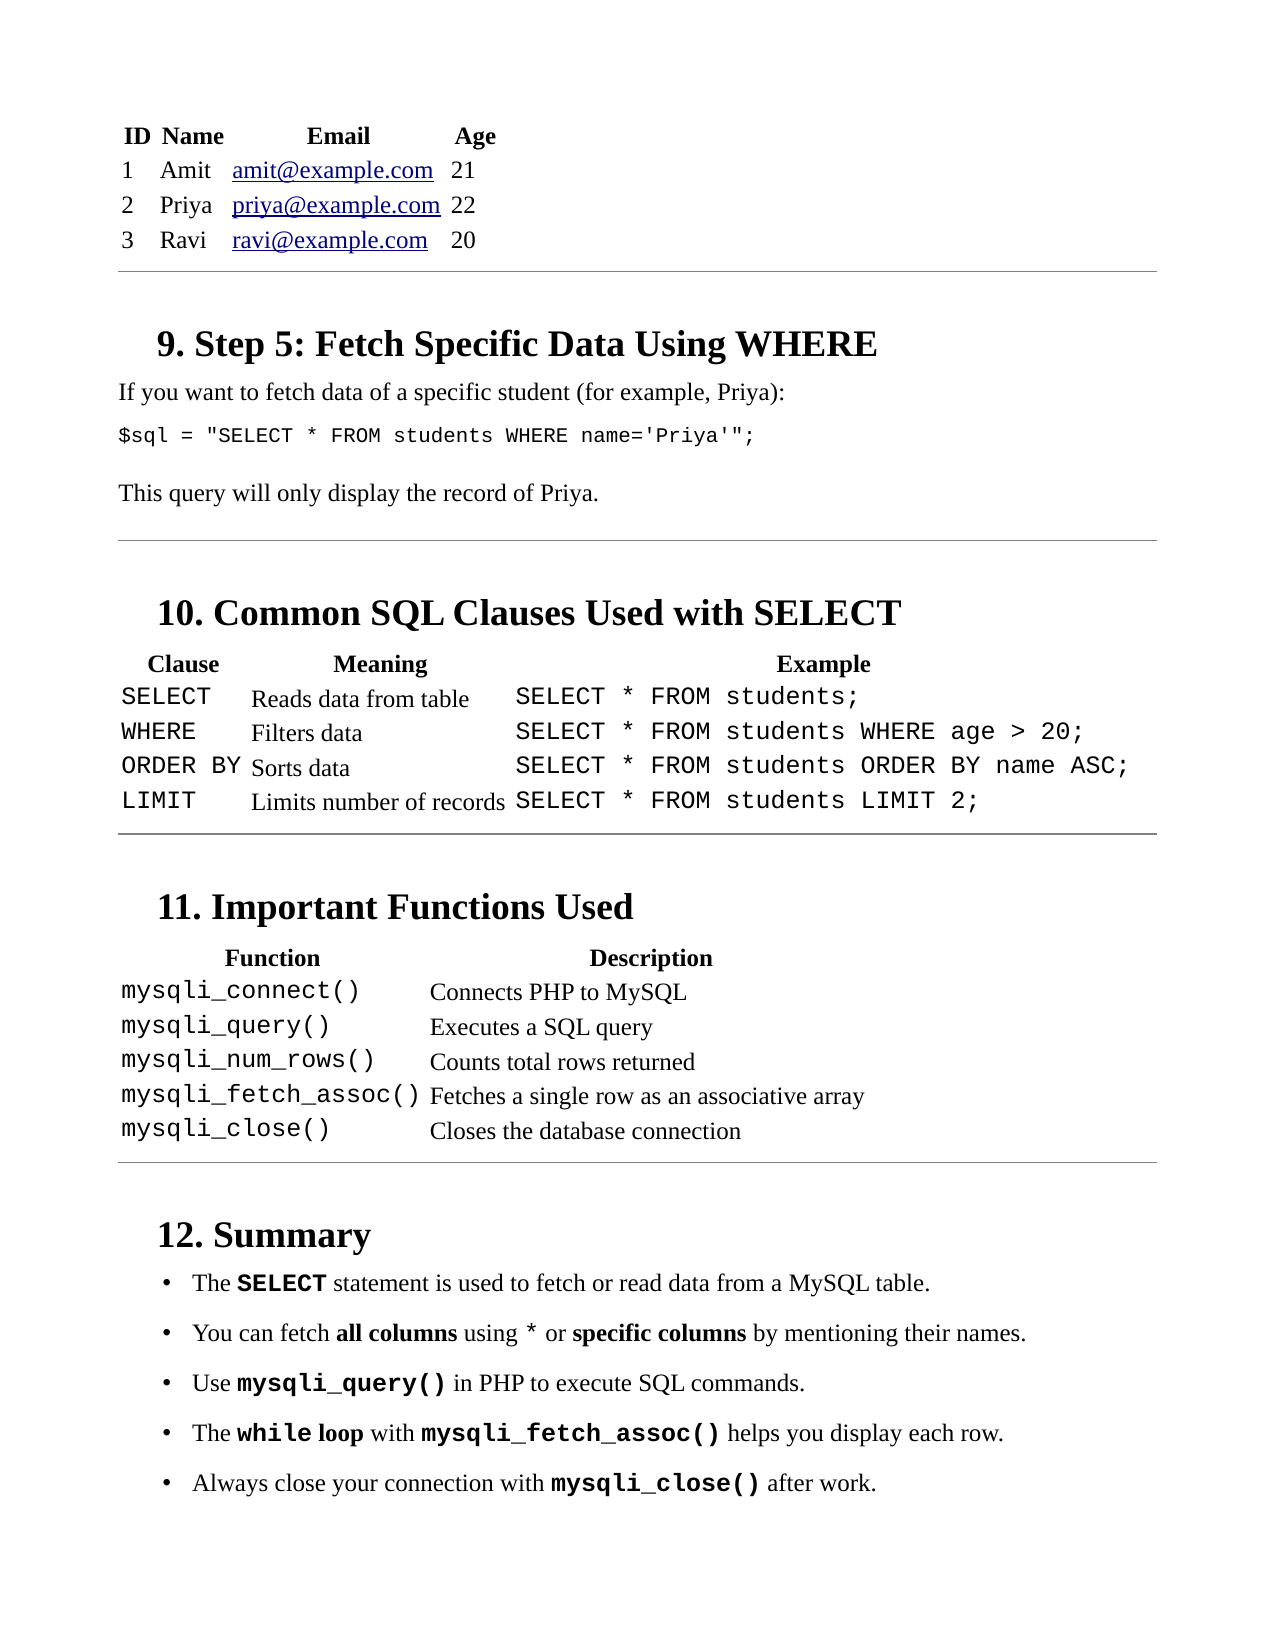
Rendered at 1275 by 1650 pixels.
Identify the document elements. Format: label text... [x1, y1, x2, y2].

list You can fetch all columns using * or specific columns by mentioning their names. [162, 1318, 1157, 1349]
table_cell Priya [157, 187, 229, 222]
table_cell Fetches a single row as an associative array [427, 1078, 876, 1113]
table_cell 3 [118, 222, 157, 256]
table_cell 21 [448, 153, 502, 187]
subtitle 🧠 11. Important Functions Used [118, 884, 1157, 927]
table_cell Executes a SQL query [427, 1009, 876, 1044]
table_cell mysqli_query() [118, 1009, 427, 1044]
table_cell LIMIT [118, 785, 248, 819]
table_header Function [118, 940, 427, 974]
table_cell mysqli_num_rows() [118, 1044, 427, 1078]
table_cell 22 [448, 187, 502, 222]
table_header Example [513, 646, 1135, 681]
table_cell SELECT * FROM students ORDER BY name ASC; [513, 750, 1135, 784]
table_cell SELECT [118, 681, 248, 715]
list The while loop with mysqli_fetch_assoc() helps you display each row. [162, 1418, 1157, 1449]
subtitle 🎯 9. Step 5: Fetch Specific Data Using WHERE [118, 322, 1157, 365]
table_cell Ravi [157, 222, 229, 256]
table_cell SELECT * FROM students LIMIT 2; [513, 785, 1135, 819]
text This query will only display the record of Priya. [118, 478, 1157, 507]
subtitle 🧾 12. Summary [118, 1212, 1157, 1256]
table_cell ORDER BY [118, 750, 248, 784]
table_cell Closes the database connection [427, 1113, 876, 1147]
table_cell 1 [118, 153, 157, 187]
table_header Email [229, 118, 448, 153]
list The SELECT statement is used to fetch or read data from a MySQL table. [162, 1268, 1157, 1299]
table_cell mysqli_fetch_assoc() [118, 1078, 427, 1113]
table_cell Amit [157, 153, 229, 187]
table_cell 20 [448, 222, 502, 256]
table_cell Counts total rows returned [427, 1044, 876, 1078]
table_cell Limits number of records [248, 785, 512, 819]
table_cell ravi@example.com [229, 222, 448, 256]
text $sql = "SELECT * FROM students WHERE name='Priya'"; [118, 425, 1157, 448]
table_header Clause [118, 646, 248, 681]
table_header Description [427, 940, 876, 974]
table_header ID [118, 118, 157, 153]
table_cell SELECT * FROM students; [513, 681, 1135, 715]
table_header Meaning [248, 646, 512, 681]
table_cell Reads data from table [248, 681, 512, 715]
subtitle 📘 10. Common SQL Clauses Used with SELECT [118, 591, 1157, 634]
table_cell priya@example.com [229, 187, 448, 222]
table_cell amit@example.com [229, 153, 448, 187]
text If you want to fetch data of a specific student (for example, Priya): [118, 377, 1157, 406]
list Always close your connection with mysqli_close() after work. [162, 1468, 1157, 1499]
table_cell Connects PHP to MySQL [427, 975, 876, 1009]
table_header Name [157, 118, 229, 153]
table_cell 2 [118, 187, 157, 222]
table_header Age [448, 118, 502, 153]
table_cell mysqli_close() [118, 1113, 427, 1147]
table_cell SELECT * FROM students WHERE age > 20; [513, 715, 1135, 750]
table_cell mysqli_connect() [118, 975, 427, 1009]
table_cell WHERE [118, 715, 248, 750]
table_cell Sorts data [248, 750, 512, 784]
list Use mysqli_query() in PHP to execute SQL commands. [162, 1368, 1157, 1399]
table_cell Filters data [248, 715, 512, 750]
